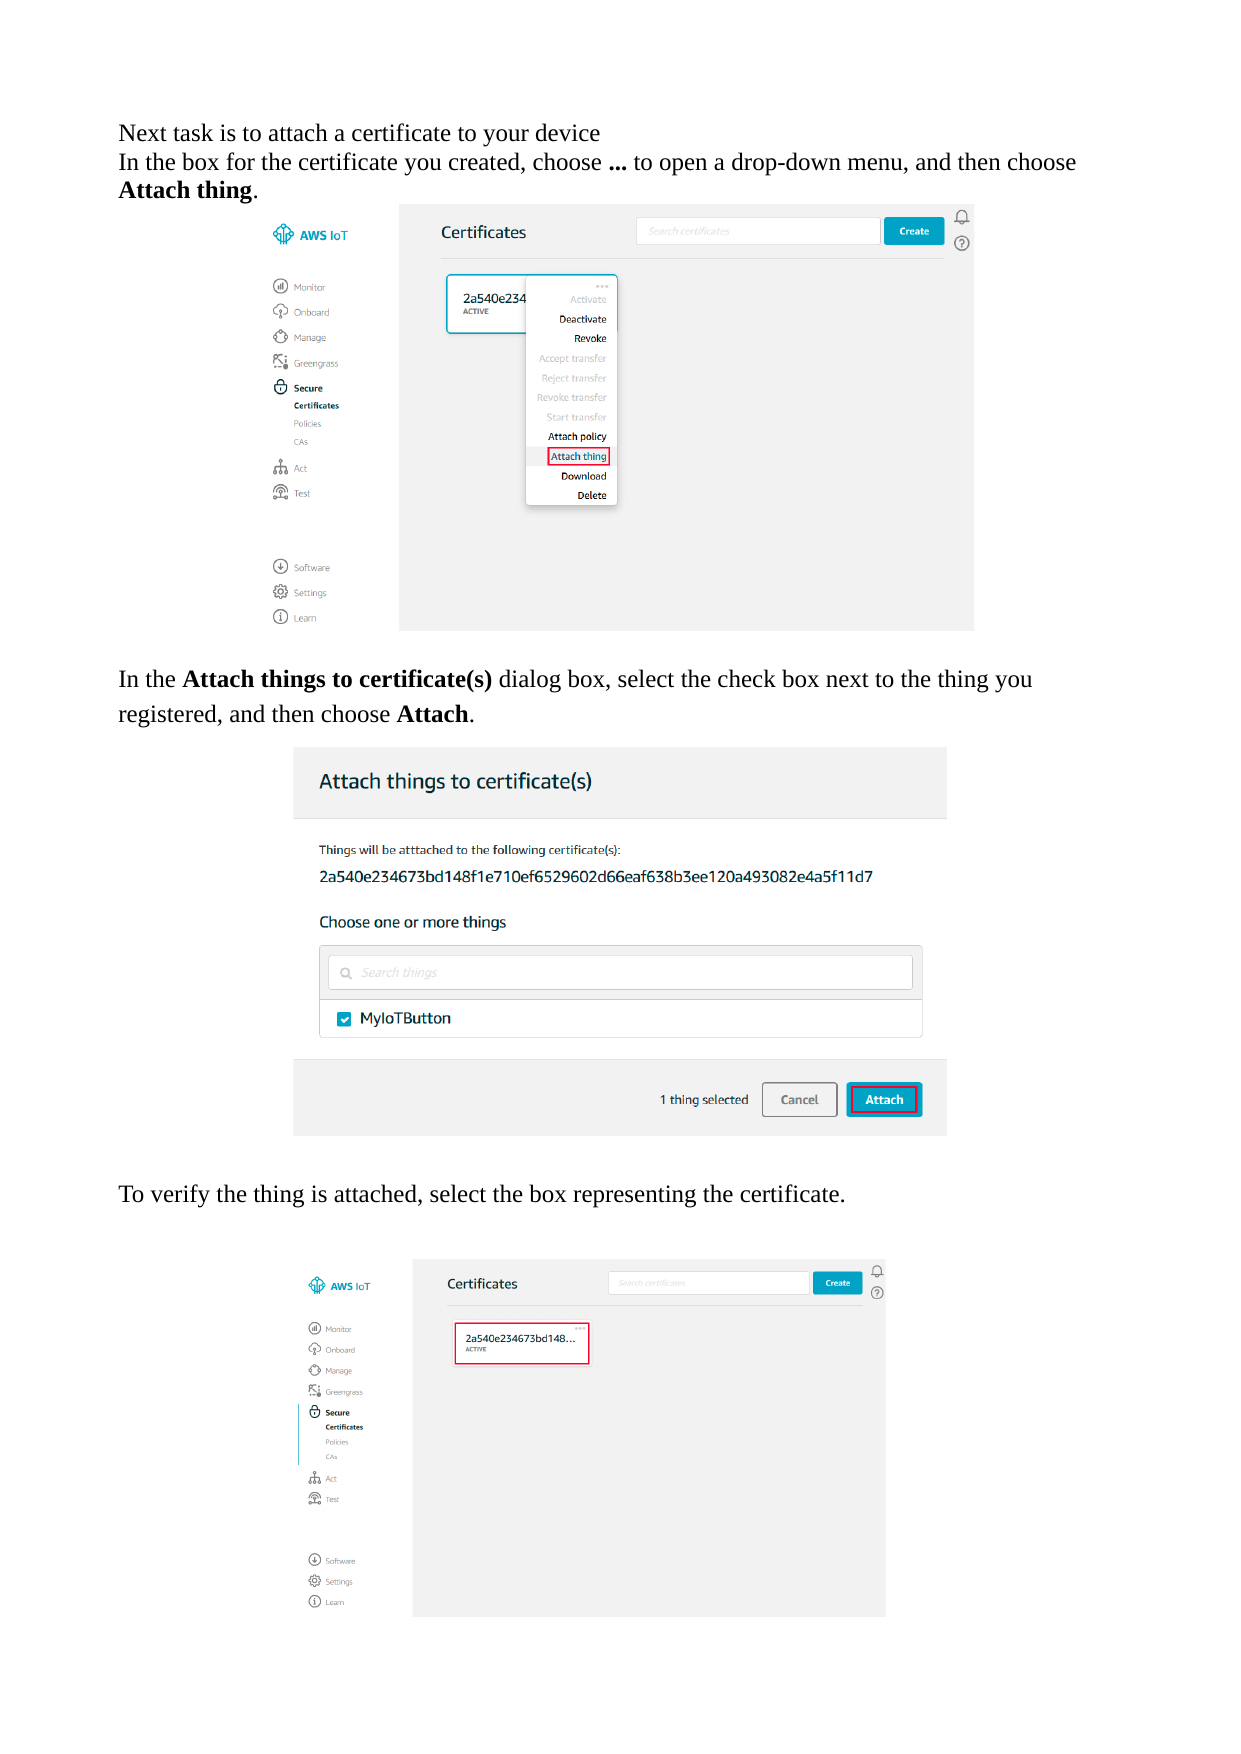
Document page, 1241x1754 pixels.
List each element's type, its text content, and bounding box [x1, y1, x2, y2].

picture [293, 747, 947, 1136]
text In the Attach things to certificate(s) dialog box, select the check box next to the thing you registered, and then choose Attach. [118, 664, 1122, 728]
picture [298, 1259, 886, 1617]
text In the box for the certificate you created, choose ... to open a drop-down menu, and then choose Attach thing. [118, 147, 1122, 204]
text To verify the thing is attached, select the box representing the certificate. [118, 1179, 1122, 1208]
text Next task is to attach a certificate to your device [118, 118, 1122, 147]
picture [265, 204, 975, 631]
